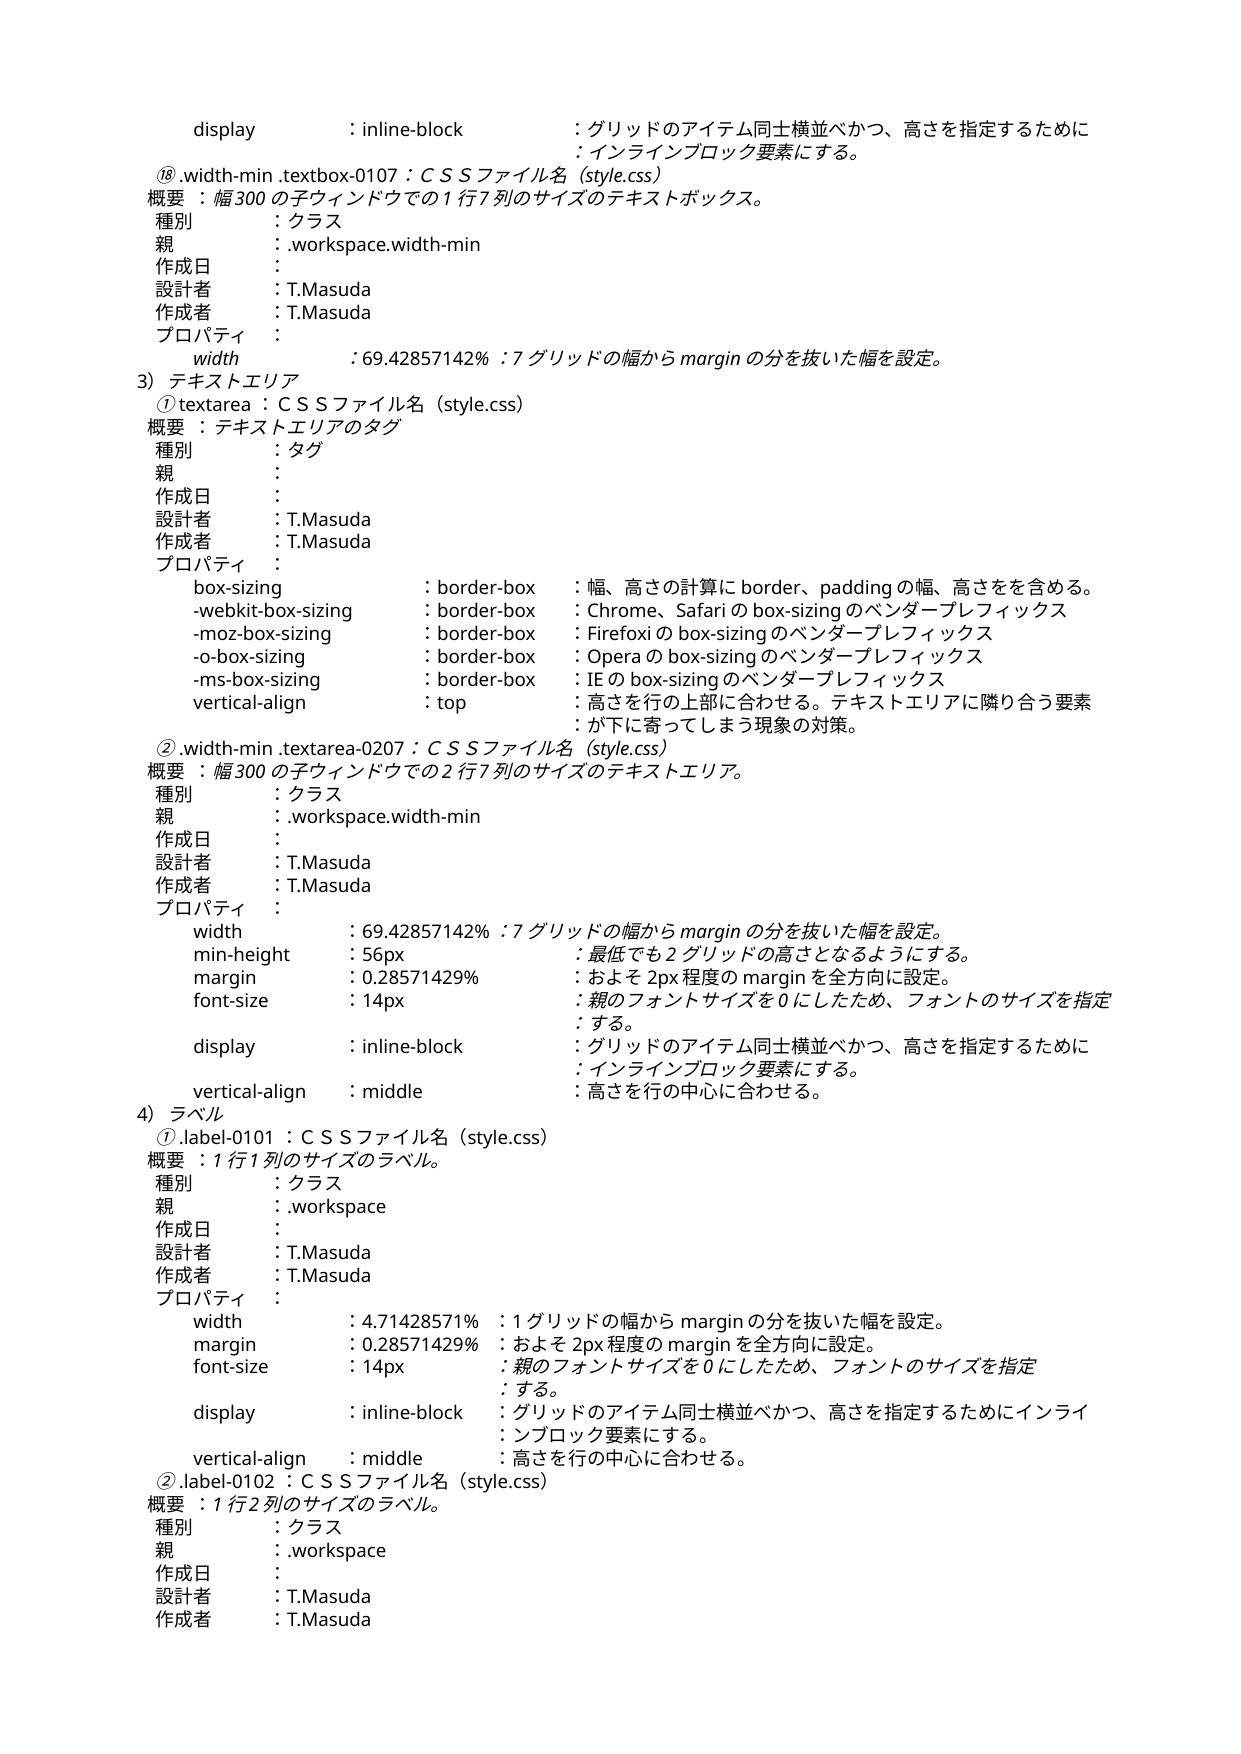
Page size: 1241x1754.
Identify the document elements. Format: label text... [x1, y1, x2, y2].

text 作成日 ： [118, 1218, 1122, 1241]
text 概要 ：幅300の子ウィンドウでの1行7列のサイズのテキストボックス。 [118, 187, 1122, 210]
text ② .width-min .textarea-0207：ＣＳＳファイル名（style.css） [118, 737, 1122, 760]
text ：する。 [118, 1378, 1122, 1401]
text margin ：0.28571429% ：およそ2px程度のmarginを全方向に設定。 [118, 1333, 1122, 1356]
text 親 ：.workspace.width-min [118, 233, 1122, 256]
text 親 ：.workspace.width-min [118, 806, 1122, 828]
text 作成者 ：T.Masuda [118, 1264, 1122, 1287]
text -ms-box-sizing ：border-box ：IEのbox-sizingのベンダープレフィックス [118, 668, 1122, 691]
text 設計者 ：T.Masuda [118, 508, 1122, 531]
text -moz-box-sizing ：border-box ：Firefoxiのbox-sizingのベンダープレフィックス [118, 622, 1122, 645]
text width ：69.42857142% ：7グリッドの幅からmarginの分を抜いた幅を設定。 [118, 347, 1122, 370]
text width ：69.42857142% ：7グリッドの幅からmarginの分を抜いた幅を設定。 [118, 920, 1122, 943]
text 設計者 ：T.Masuda [118, 851, 1122, 874]
text 作成者 ：T.Masuda [118, 531, 1122, 553]
text ：する。 [118, 1012, 1122, 1035]
text 3）テキストエリア [118, 370, 1122, 393]
text 設計者 ：T.Masuda [118, 278, 1122, 301]
text 概要 ：1行2列のサイズのラベル。 [118, 1493, 1122, 1516]
text 設計者 ：T.Masuda [118, 1585, 1122, 1608]
text 作成日 ： [118, 256, 1122, 278]
text 親 ：.workspace [118, 1195, 1122, 1218]
text 4）ラベル [118, 1103, 1122, 1126]
text 概要 ：幅300の子ウィンドウでの2行7列のサイズのテキストエリア。 [118, 760, 1122, 783]
text 設計者 ：T.Masuda [118, 1241, 1122, 1264]
text ② .label-0102 ：ＣＳＳファイル名（style.css） [118, 1470, 1122, 1493]
text display ：inline-block ：グリッドのアイテム同士横並べかつ、高さを指定するために [118, 118, 1122, 141]
text プロパティ ： [118, 897, 1122, 920]
text 作成者 ：T.Masuda [118, 874, 1122, 897]
text 作成日 ： [118, 485, 1122, 508]
text 作成者 ：T.Masuda [118, 301, 1122, 324]
text ：インラインブロック要素にする。 [118, 1058, 1122, 1081]
text vertical-align ：middle ：高さを行の中心に合わせる。 [118, 1447, 1122, 1470]
text ：が下に寄ってしまう現象の対策。 [118, 714, 1122, 737]
text margin ：0.28571429% ：およそ2px程度のmarginを全方向に設定。 [118, 966, 1122, 989]
text 作成者 ：T.Masuda [118, 1608, 1122, 1631]
text 種別 ：タグ [118, 439, 1122, 462]
text 親 ： [118, 462, 1122, 485]
text ：インラインブロック要素にする。 [118, 141, 1122, 164]
text ① textarea ：ＣＳＳファイル名（style.css） [118, 393, 1122, 416]
text min-height ：56px ：最低でも2グリッドの高さとなるようにする。 [118, 943, 1122, 966]
text font-size ：14px ：親のフォントサイズを0にしたため、フォントのサイズを指定 [118, 1356, 1122, 1378]
text 種別 ：クラス [118, 210, 1122, 233]
text -o-box-sizing ：border-box ：Operaのbox-sizingのベンダープレフィックス [118, 645, 1122, 668]
text 概要 ：テキストエリアのタグ [118, 416, 1122, 439]
text 種別 ：クラス [118, 1516, 1122, 1539]
text プロパティ ： [118, 1287, 1122, 1310]
text ① .label-0101 ：ＣＳＳファイル名（style.css） [118, 1126, 1122, 1149]
text 種別 ：クラス [118, 1172, 1122, 1195]
text -webkit-box-sizing ：border-box ：Chrome、Safariのbox-sizingのベンダープレフィックス [118, 599, 1122, 622]
text プロパティ ： [118, 324, 1122, 347]
text ：ンブロック要素にする。 [118, 1424, 1122, 1447]
text box-sizing ：border-box ：幅、高さの計算にborder、paddingの幅、高さをを含める。 [118, 576, 1122, 599]
text vertical-align ：top ：高さを行の上部に合わせる。テキストエリアに隣り合う要素 [118, 691, 1122, 714]
text 種別 ：クラス [118, 783, 1122, 806]
text 作成日 ： [118, 1562, 1122, 1585]
text width ：4.71428571% ：1グリッドの幅からmarginの分を抜いた幅を設定。 [118, 1310, 1122, 1333]
text 親 ：.workspace [118, 1539, 1122, 1562]
text 作成日 ： [118, 828, 1122, 851]
text font-size ：14px ：親のフォントサイズを0にしたため、フォントのサイズを指定 [118, 989, 1122, 1012]
text 概要 ：1行1列のサイズのラベル。 [118, 1149, 1122, 1172]
text display ：inline-block ：グリッドのアイテム同士横並べかつ、高さを指定するためにインライ [118, 1401, 1122, 1424]
text vertical-align ：middle ：高さを行の中心に合わせる。 [118, 1081, 1122, 1103]
text display ：inline-block ：グリッドのアイテム同士横並べかつ、高さを指定するために [118, 1035, 1122, 1058]
text ⑱ .width-min .textbox-0107：ＣＳＳファイル名（style.css） [118, 164, 1122, 187]
text プロパティ ： [118, 553, 1122, 576]
